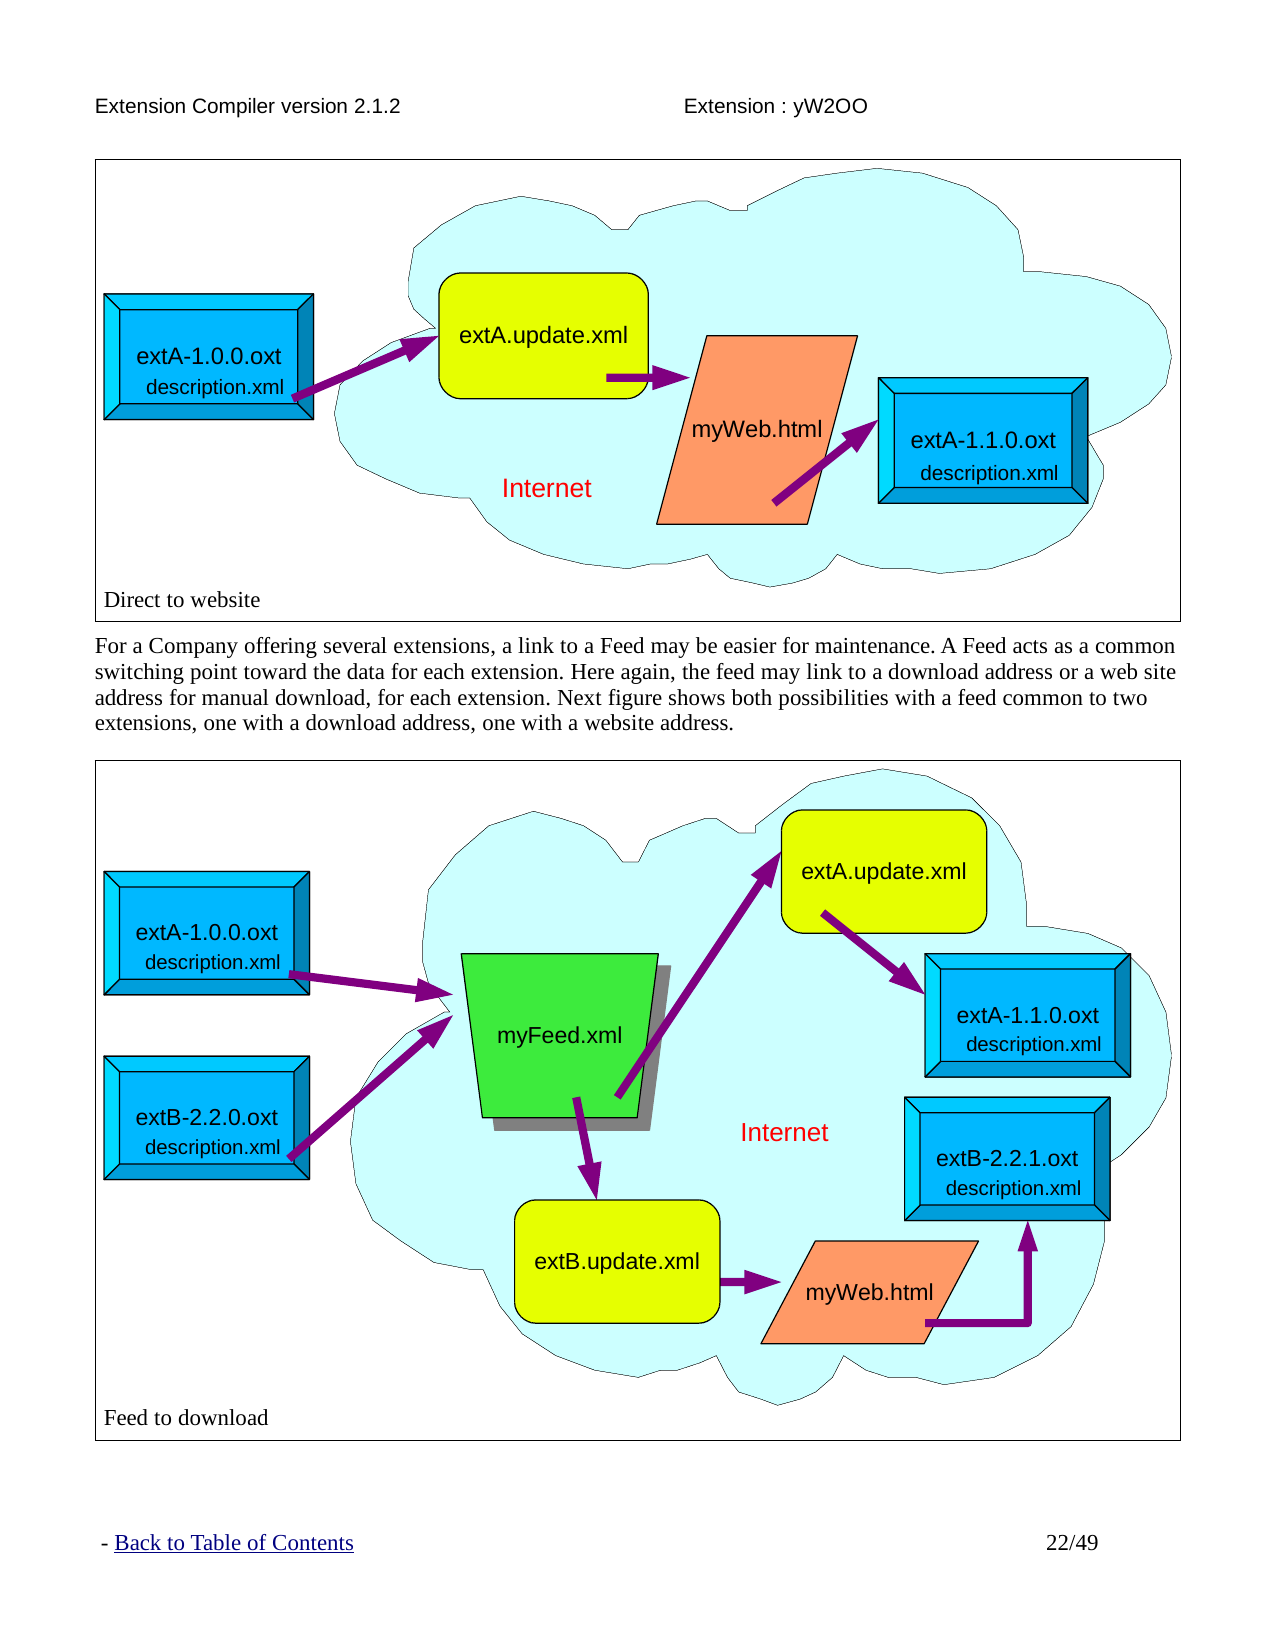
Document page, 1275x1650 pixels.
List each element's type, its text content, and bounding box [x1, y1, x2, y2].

text [94, 147, 1181, 159]
text Direct to website [103, 168, 870, 383]
text Feed to download [103, 769, 875, 985]
text Feed to download [891, 769, 1172, 1050]
text Feed to download [103, 982, 448, 1133]
text Direct to website [103, 361, 1172, 613]
text Direct to website [885, 168, 1172, 353]
text Feed to download [103, 1061, 1172, 1431]
text For a Company offering several extensions, a link to a Feed may be easier for maintenance. A Feed acts as a common switching point toward the data for each extension. Here again, the feed may link to a download address or a web site address for manual download, for each extension. Next figure shows both possibilities with a feed common to two extensions, one with a download address, one with a website address. [94, 160, 1181, 736]
